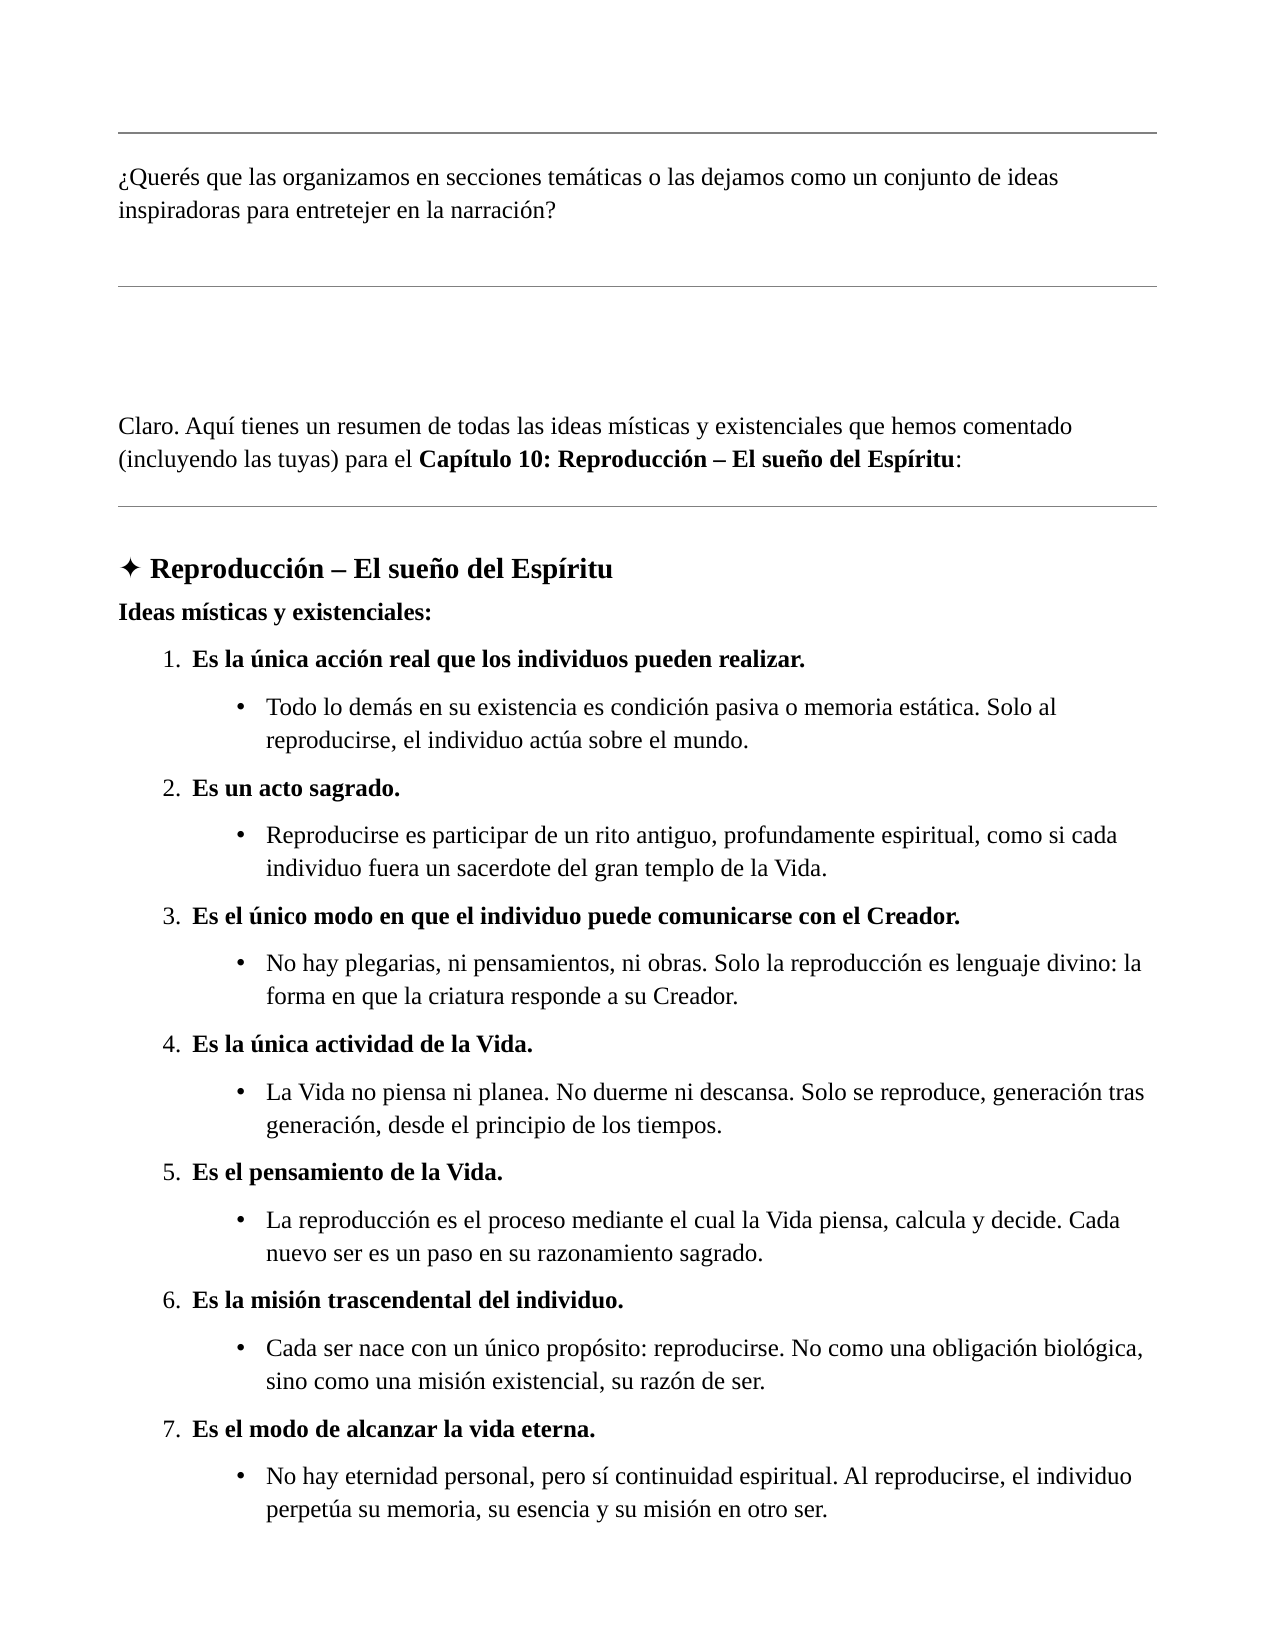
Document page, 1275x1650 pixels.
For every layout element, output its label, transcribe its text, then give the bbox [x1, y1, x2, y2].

text Ideas místicas y existenciales: [118, 597, 1157, 626]
list Es el pensamiento de la Vida. [162, 1157, 1157, 1186]
list Es la misión trascendental del individuo. [162, 1286, 1157, 1314]
list Es un acto sagrado. [162, 773, 1157, 801]
list La Vida no piensa ni planea. No duerme ni descansa. Solo se reproduce, generación tras generación, desde el principio de los tiempos. [236, 1077, 1157, 1138]
list Es la única actividad de la Vida. [162, 1029, 1157, 1058]
list Es la única acción real que los individuos pueden realizar. [162, 644, 1157, 673]
list No hay eternidad personal, pero sí continuidad espiritual. Al reproducirse, el individuo perpetúa su memoria, su esencia y su misión en otro ser. [236, 1461, 1157, 1523]
text Claro. Aquí tienes un resumen de todas las ideas místicas y existenciales que hemos comentado (incluyendo las tuyas) para el Capítulo 10: Reproducción – El sueño del Espíritu: [118, 411, 1157, 473]
list Todo lo demás en su existencia es condición pasiva o memoria estática. Solo al reproducirse, el individuo actúa sobre el mundo. [236, 692, 1157, 754]
list Cada ser nace con un único propósito: reproducirse. No como una obligación biológica, sino como una misión existencial, su razón de ser. [236, 1333, 1157, 1395]
text ¿Querés que las organizamos en secciones temáticas o las dejamos como un conjunto de ideas inspiradoras para entretejer en la narración? [118, 162, 1157, 224]
list Es el único modo en que el individuo puede comunicarse con el Creador. [162, 901, 1157, 929]
subtitle ✦ Reproducción – El sueño del Espíritu [118, 551, 1157, 584]
list No hay plegarias, ni pensamientos, ni obras. Solo la reproducción es lenguaje divino: la forma en que la criatura responde a su Creador. [236, 948, 1157, 1010]
list Es el modo de alcanzar la vida eterna. [162, 1414, 1157, 1442]
list La reproducción es el proceso mediante el cual la Vida piensa, calcula y decide. Cada nuevo ser es un paso en su razonamiento sagrado. [236, 1205, 1157, 1267]
list Reproducirse es participar de un rito antiguo, profundamente espiritual, como si cada individuo fuera un sacerdote del gran templo de la Vida. [236, 820, 1157, 882]
